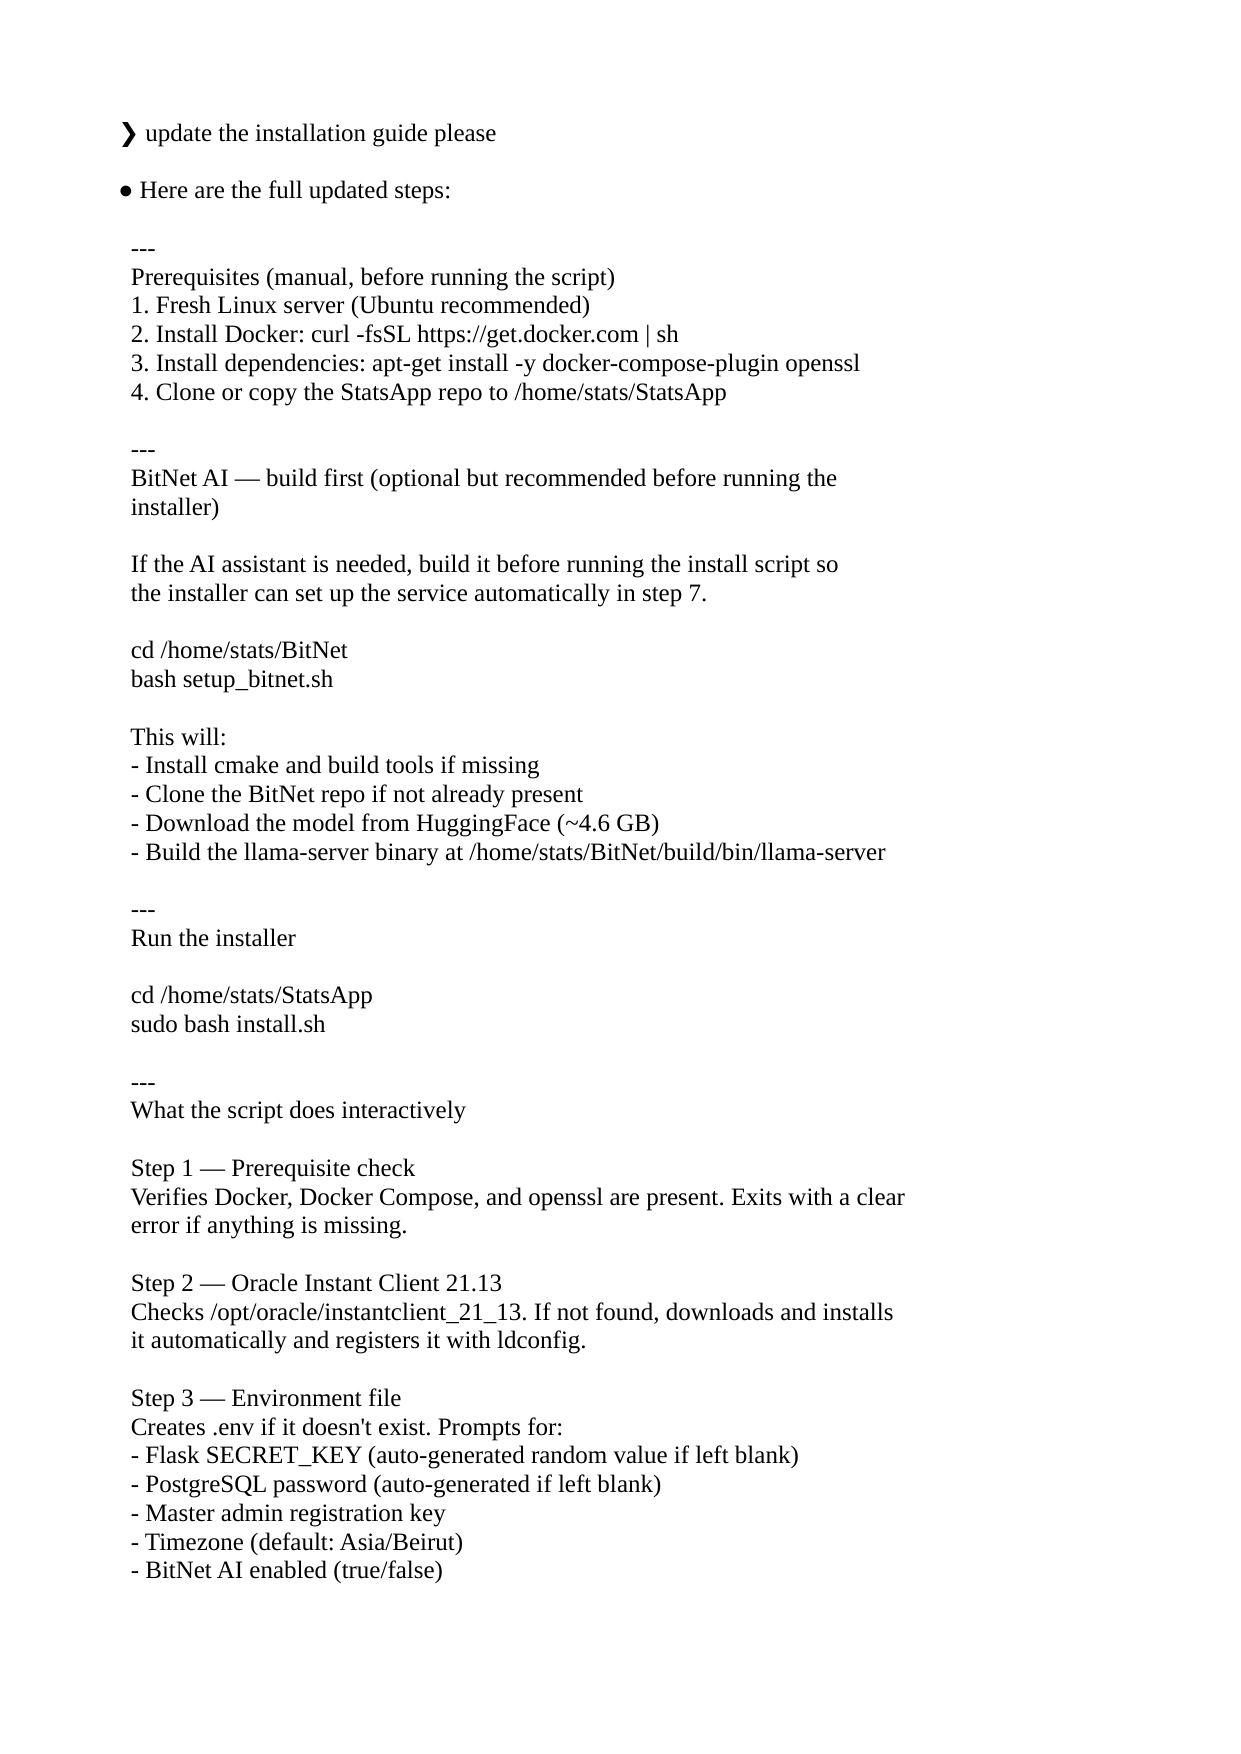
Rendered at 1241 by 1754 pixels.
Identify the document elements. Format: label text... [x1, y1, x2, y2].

text Checks /opt/oracle/instantclient_21_13. If not found, downloads and installs [118, 1297, 1122, 1326]
text 2. Install Docker: curl -fsSL https://get.docker.com | sh [118, 319, 1122, 348]
text Step 1 — Prerequisite check [118, 1153, 1122, 1182]
text bash setup_bitnet.sh [118, 664, 1122, 693]
text 4. Clone or copy the StatsApp repo to /home/stats/StatsApp [118, 377, 1122, 406]
text ❯ update the installation guide please [118, 118, 1122, 147]
text - PostgreSQL password (auto-generated if left blank) [118, 1469, 1122, 1498]
text Step 3 — Environment file [118, 1383, 1122, 1412]
text - Timezone (default: Asia/Beirut) [118, 1527, 1122, 1556]
text - BitNet AI enabled (true/false) [118, 1556, 1122, 1584]
text Prerequisites (manual, before running the script) [118, 262, 1122, 291]
text Step 2 — Oracle Instant Client 21.13 [118, 1268, 1122, 1297]
text it automatically and registers it with ldconfig. [118, 1326, 1122, 1354]
text --- [118, 434, 1122, 463]
text --- [118, 894, 1122, 923]
text - Download the model from HuggingFace (~4.6 GB) [118, 808, 1122, 837]
text 3. Install dependencies: apt-get install -y docker-compose-plugin openssl [118, 348, 1122, 377]
text installer) [118, 492, 1122, 521]
text - Install cmake and build tools if missing [118, 751, 1122, 779]
text Run the installer [118, 923, 1122, 952]
text error if anything is missing. [118, 1211, 1122, 1239]
text --- [118, 233, 1122, 262]
text This will: [118, 722, 1122, 751]
text --- [118, 1067, 1122, 1096]
text BitNet AI — build first (optional but recommended before running the [118, 463, 1122, 492]
text cd /home/stats/StatsApp [118, 981, 1122, 1009]
text If the AI assistant is needed, build it before running the install script so [118, 549, 1122, 578]
text ● Here are the full updated steps: [118, 176, 1122, 204]
text What the script does interactively [118, 1096, 1122, 1124]
text 1. Fresh Linux server (Ubuntu recommended) [118, 291, 1122, 319]
text - Build the llama-server binary at /home/stats/BitNet/build/bin/llama-server [118, 837, 1122, 866]
text - Flask SECRET_KEY (auto-generated random value if left blank) [118, 1441, 1122, 1469]
text - Clone the BitNet repo if not already present [118, 779, 1122, 808]
text - Master admin registration key [118, 1498, 1122, 1527]
text Verifies Docker, Docker Compose, and openssl are present. Exits with a clear [118, 1182, 1122, 1211]
text the installer can set up the service automatically in step 7. [118, 578, 1122, 607]
text cd /home/stats/BitNet [118, 636, 1122, 664]
text sudo bash install.sh [118, 1009, 1122, 1038]
text Creates .env if it doesn't exist. Prompts for: [118, 1412, 1122, 1441]
